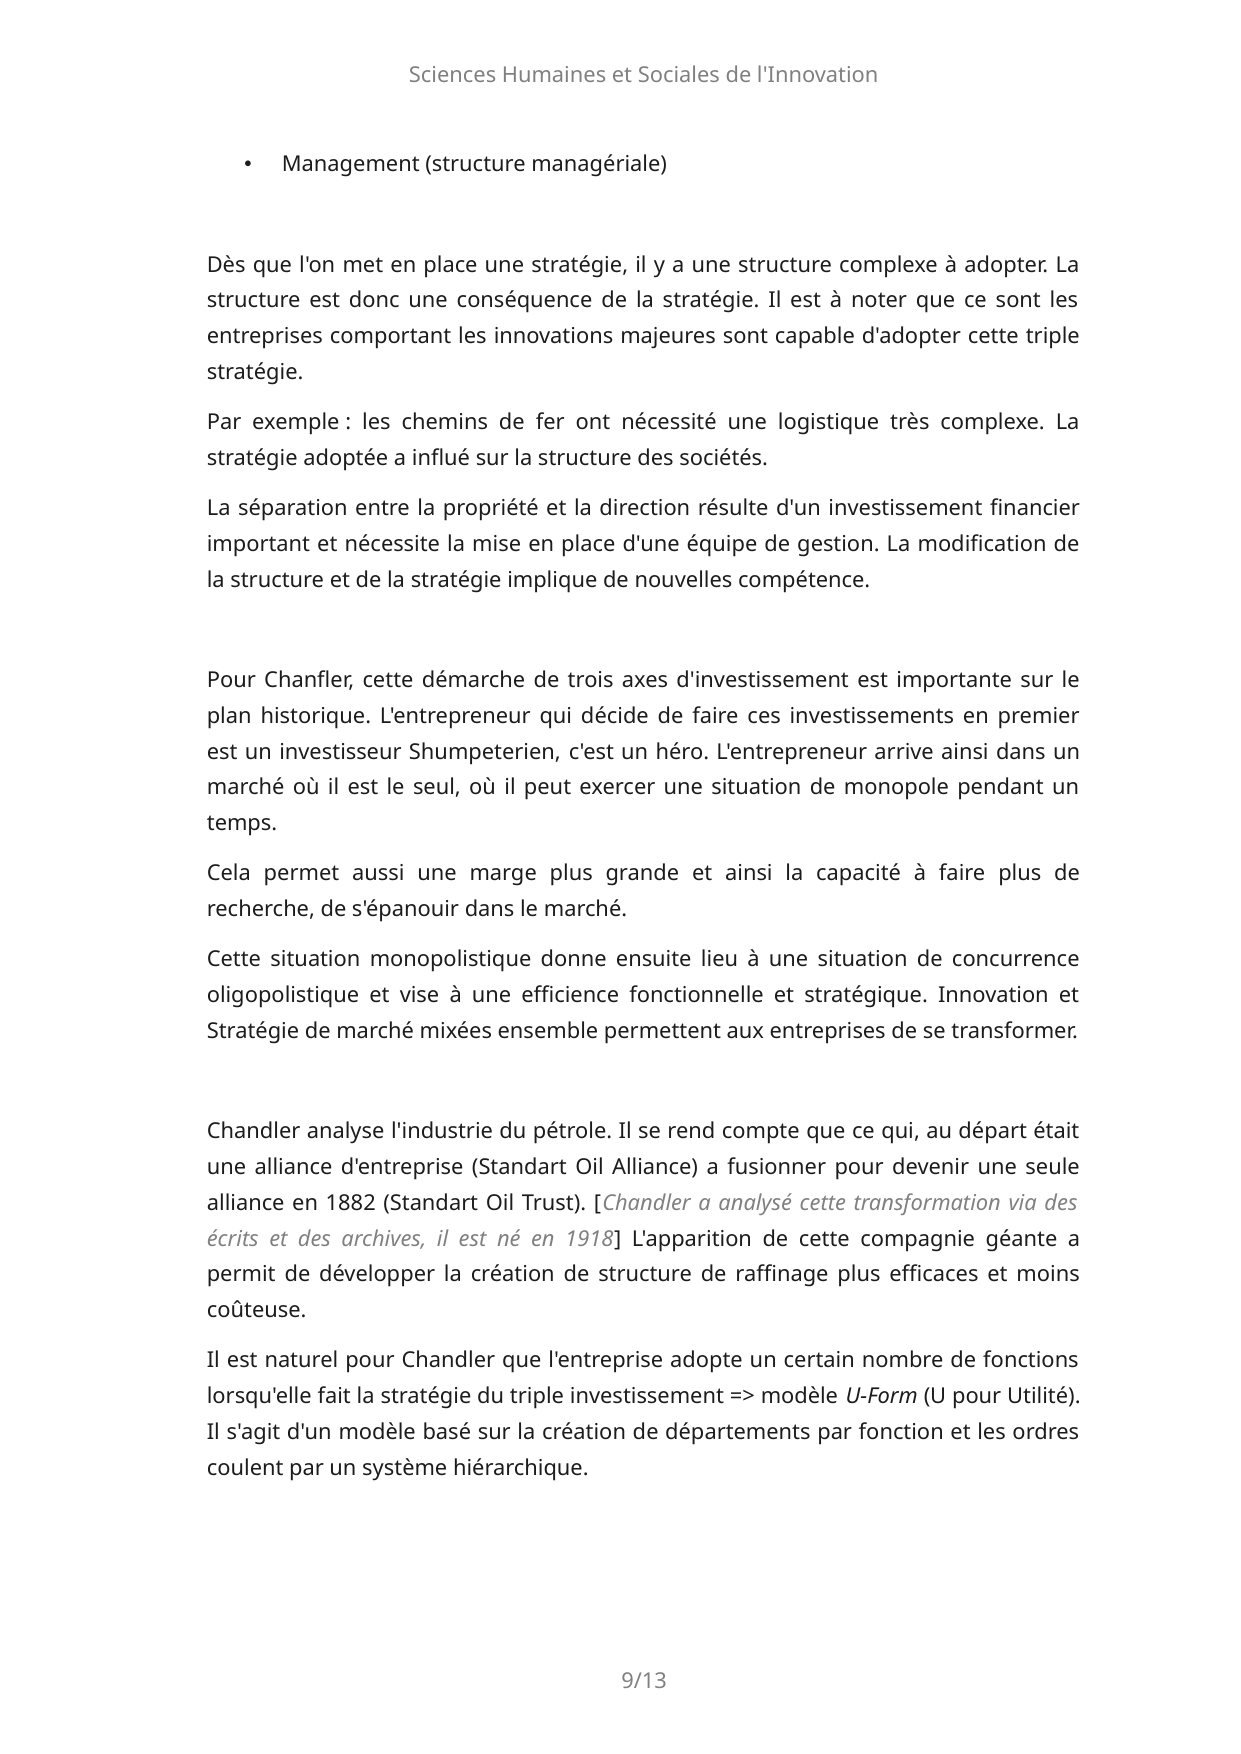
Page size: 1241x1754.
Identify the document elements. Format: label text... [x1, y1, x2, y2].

text Il est naturel pour Chandler que l'entreprise adopte un certain nombre de fonctions lorsqu'elle fait la stratégie du triple investissement => modèle U-Form (U pour Utilité). Il s'agit d'un modèle basé sur la création de départements par fonction et les ordres coulent par un système hiérarchique. [207, 1344, 1081, 1481]
list Management (structure managériale) [244, 148, 1081, 178]
text Cela permet aussi une marge plus grande et ainsi la capacité à faire plus de recherche, de s'épanouir dans le marché. [207, 857, 1081, 923]
text Dès que l'on met en place une stratégie, il y a une structure complexe à adopter. La structure est donc une conséquence de la stratégie. Il est à noter que ce sont les entreprises comportant les innovations majeures sont capable d'adopter cette triple stratégie. [207, 248, 1081, 386]
text Par exemple : les chemins de fer ont nécessité une logistique très complexe. La stratégie adoptée a influé sur la structure des sociétés. [207, 406, 1081, 472]
text Chandler analyse l'industrie du pétrole. Il se rend compte que ce qui, au départ était une alliance d'entreprise (Standart Oil Alliance) a fusionner pour devenir une seule alliance en 1882 (Standart Oil Trust). [Chandler a analysé cette transformation via des écrits et des archives, il est né en 1918] L'apparition de cette compagnie géante a permit de développer la création de structure de raffinage plus efficaces et moins coûteuse. [207, 1116, 1081, 1324]
text La séparation entre la propriété et la direction résulte d'un investissement financier important et nécessite la mise en place d'une équipe de gestion. La modification de la structure et de la stratégie implique de nouvelles compétence. [207, 492, 1081, 593]
text Pour Chanfler, cette démarche de trois axes d'investissement est importante sur le plan historique. L'entrepreneur qui décide de faire ces investissements en premier est un investisseur Shumpeterien, c'est un héro. L'entrepreneur arrive ainsi dans un marché où il est le seul, où il peut exercer une situation de monopole pendant un temps. [207, 664, 1081, 837]
text Cette situation monopolistique donne ensuite lieu à une situation de concurrence oligopolistique et vise à une efficience fonctionnelle et stratégique. Innovation et Stratégie de marché mixées ensemble permettent aux entreprises de se transformer. [207, 943, 1081, 1045]
